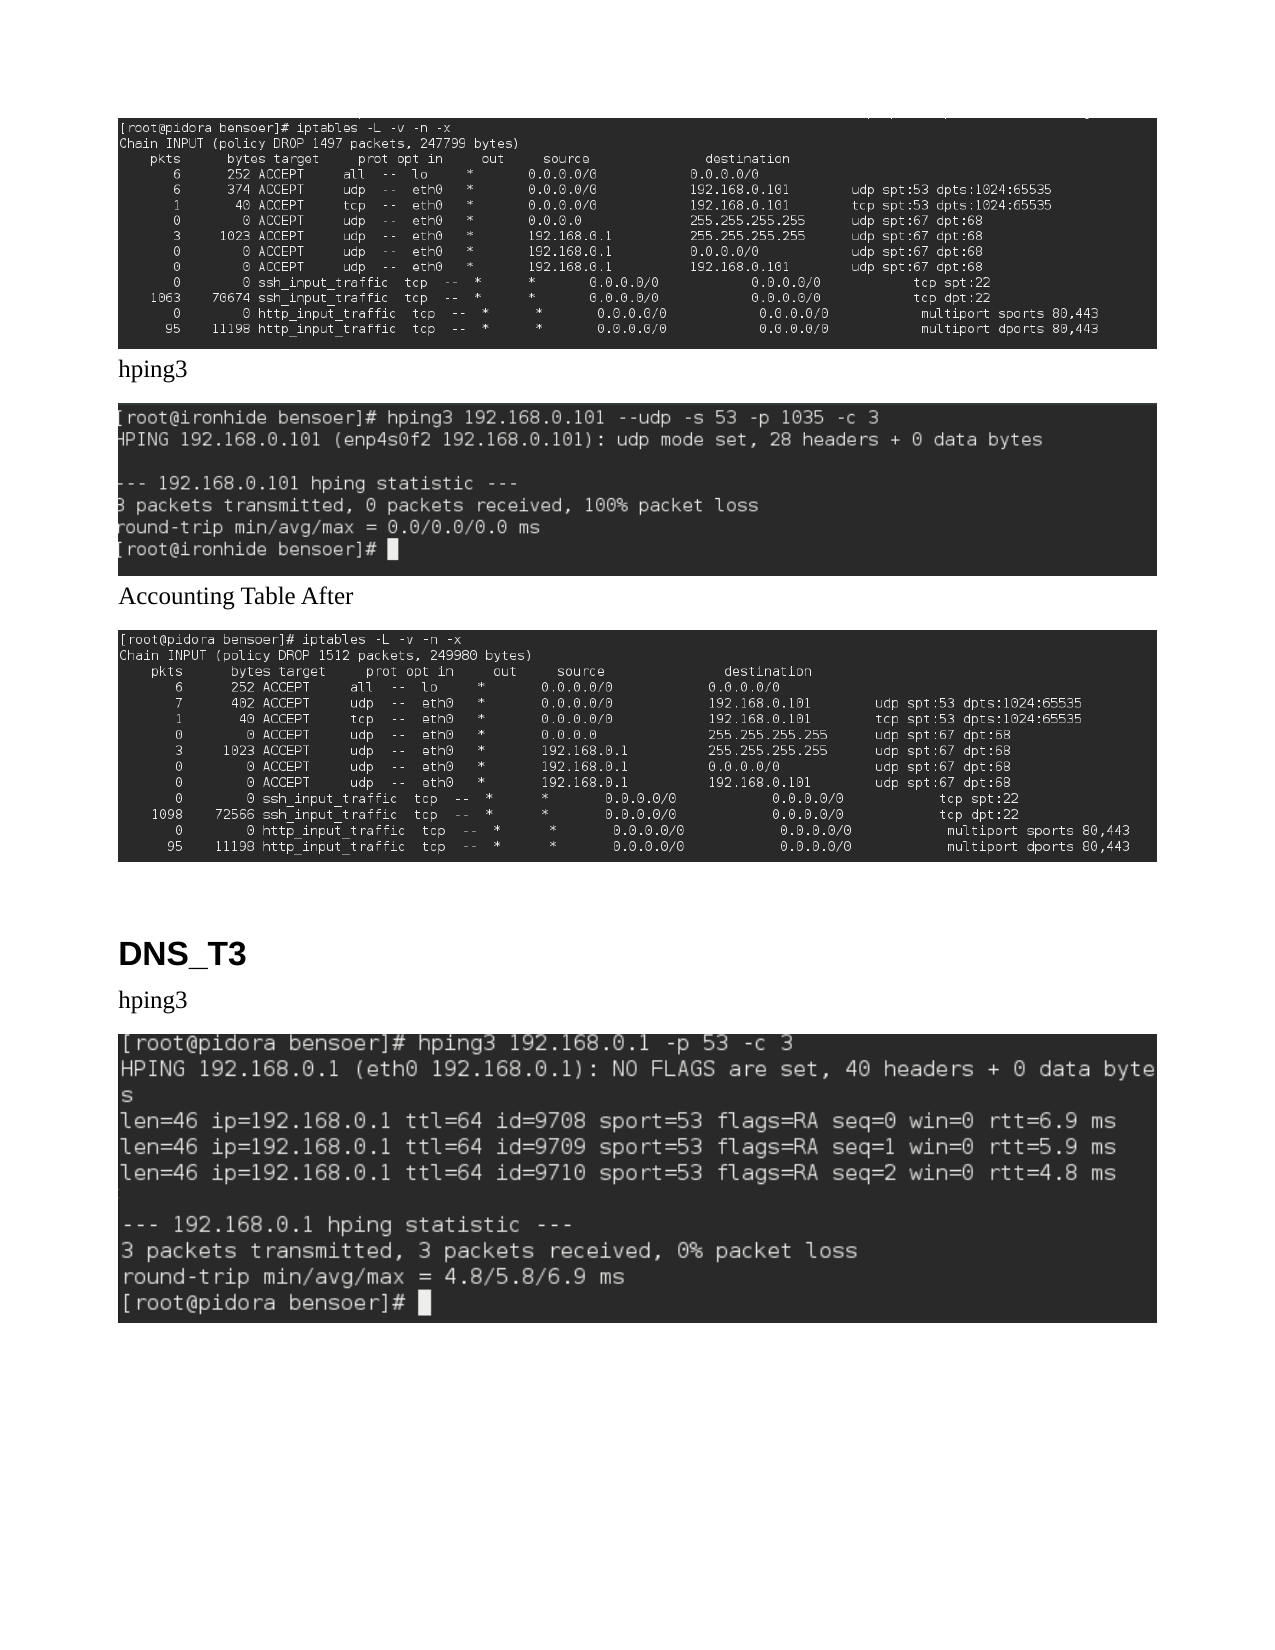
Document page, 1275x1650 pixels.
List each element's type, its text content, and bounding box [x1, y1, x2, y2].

text hping3 [118, 985, 1157, 1014]
text Accounting Table After [118, 576, 1157, 610]
picture [118, 403, 1157, 576]
picture [118, 118, 1157, 349]
picture [118, 630, 1157, 862]
picture [118, 1034, 1157, 1323]
text hping3 [118, 349, 1157, 383]
subtitle DNS_T3 [118, 934, 1157, 972]
